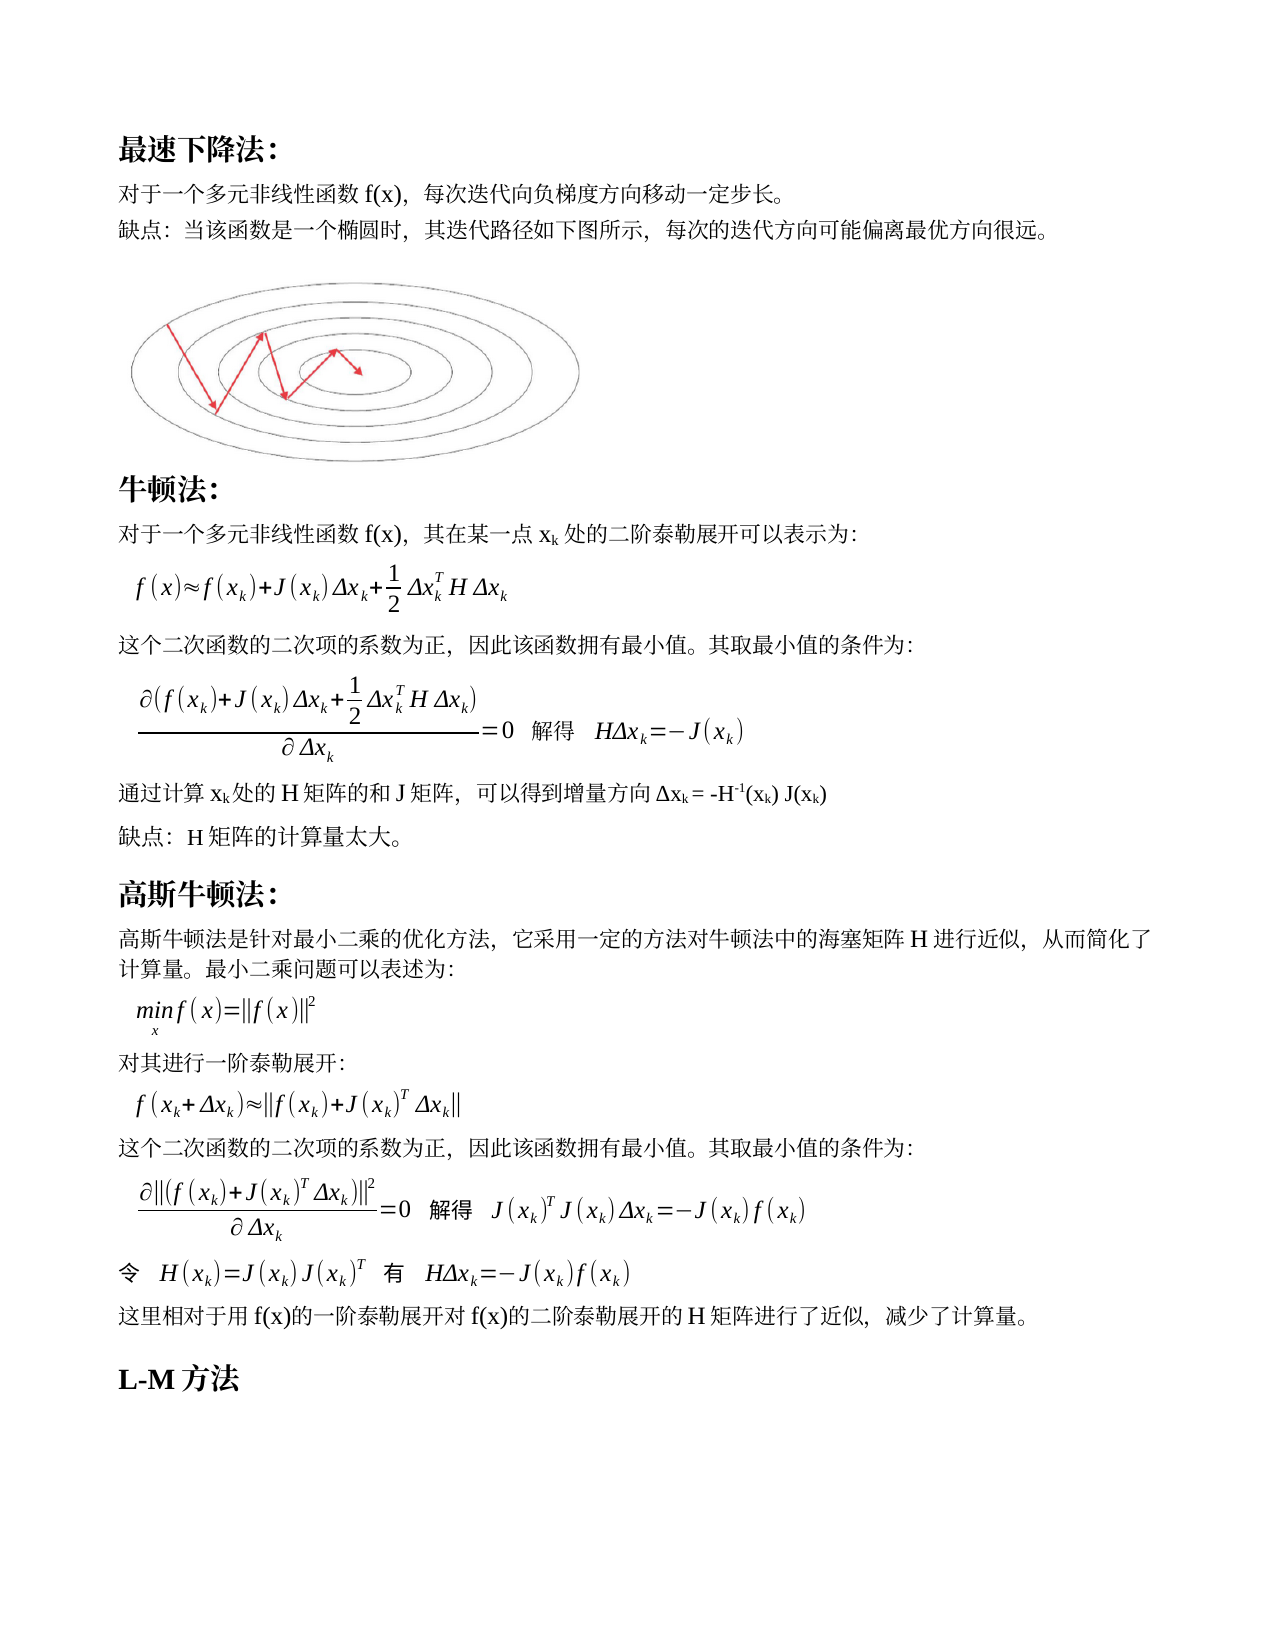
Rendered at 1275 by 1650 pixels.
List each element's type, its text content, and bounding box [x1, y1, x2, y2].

picture [118, 253, 582, 474]
text 对其进行一阶泰勒展开： [118, 1051, 1157, 1076]
text 解得 [118, 1174, 1157, 1244]
subtitle 最速下降法： [118, 133, 1157, 166]
text 缺点：当该函数是一个椭圆时，其迭代路径如下图所示，每次的迭代方向可能偏离最优方向很远。 [118, 218, 1157, 244]
text 这个二次函数的二次项的系数为正，因此该函数拥有最小值。其取最小值的条件为： [118, 629, 1157, 660]
text 通过计算xk处的H矩阵的和J矩阵，可以得到增量方向Δxk = -H-1(xk) J(xk) [118, 776, 1157, 808]
text 解得 [118, 671, 1157, 765]
text 这里相对于用f(x)的一阶泰勒展开对f(x)的二阶泰勒展开的H矩阵进行了近似，减少了计算量。 [118, 1301, 1157, 1330]
subtitle 高斯牛顿法： [118, 878, 1157, 912]
text 缺点：H矩阵的计算量太大。 [118, 819, 1157, 852]
text 高斯牛顿法是针对最小二乘的优化方法，它采用一定的方法对牛顿法中的海塞矩阵H进行近似，从而简化了计算量。最小二乘问题可以表述为： [118, 924, 1157, 982]
text 对于一个多元非线性函数 f(x)，每次迭代向负梯度方向移动一定步长。 [118, 179, 1157, 208]
text 对于一个多元非线性函数 f(x)，其在某一点 xk 处的二阶泰勒展开可以表示为： [118, 519, 1157, 548]
subtitle 牛顿法： [118, 268, 1157, 507]
text 这个二次函数的二次项的系数为正，因此该函数拥有最小值。其取最小值的条件为： [118, 1132, 1157, 1163]
subtitle L-M方法 [118, 1362, 1157, 1395]
text 令有 [118, 1255, 1157, 1290]
